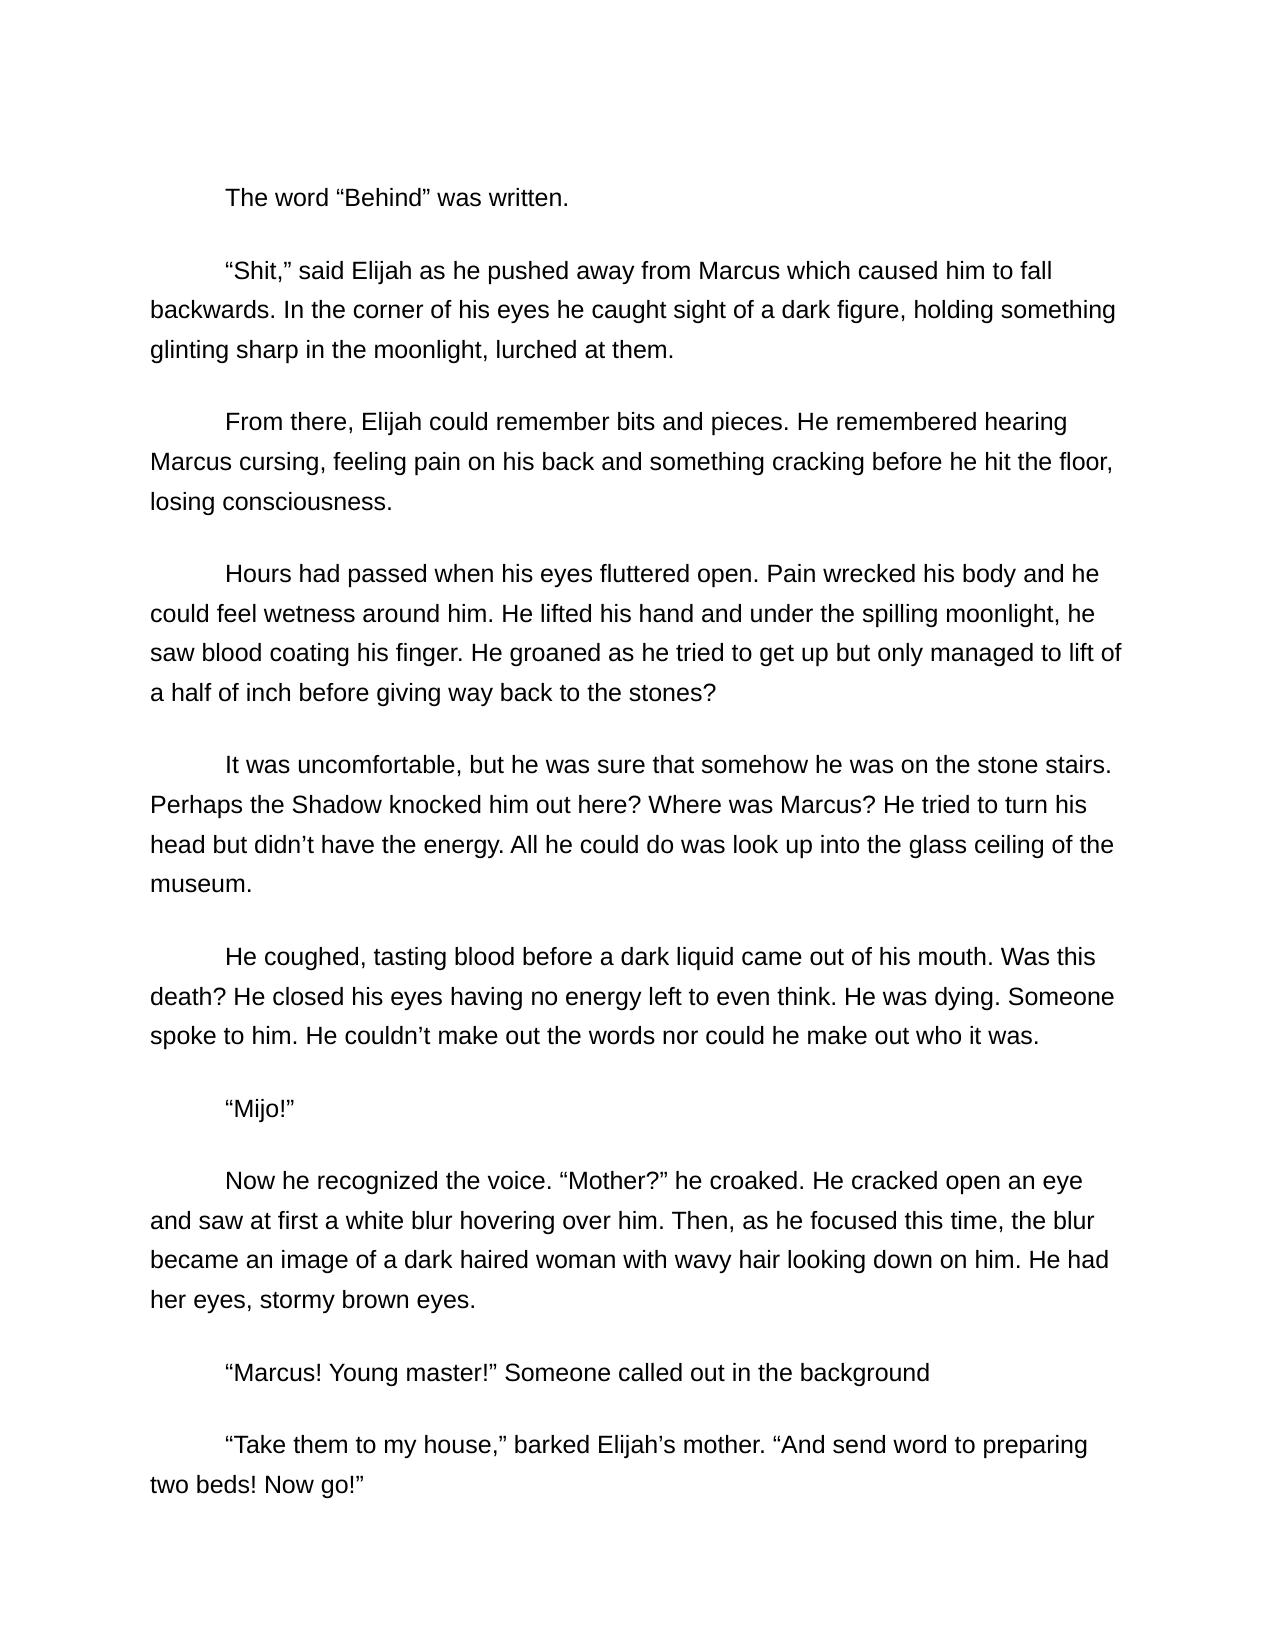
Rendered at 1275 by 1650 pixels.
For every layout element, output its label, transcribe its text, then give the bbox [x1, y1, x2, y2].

text “Mijo!” [150, 1094, 1125, 1122]
text Now he recognized the voice. “Mother?” he croaked. He cracked open an eye and saw at first a white blur hovering over him. Then, as he focused this time, the blur became an image of a dark haired woman with wavy hair looking down on him. He had her eyes, stormy brown eyes. [150, 1166, 1125, 1314]
text Hours had passed when his eyes fluttered open. Pain wrecked his body and he could feel wetness around him. He lifted his hand and under the spilling moonlight, he saw blood coating his finger. He groaned as he tried to get up but only managed to lift of a half of inch before giving way back to the stones? [150, 559, 1125, 707]
text It was uncomfortable, but he was sure that somehow he was on the stone stairs. Perhaps the Shadow knocked him out here? Where was Marcus? He tried to turn his head but didn’t have the energy. All he could do was look up into the glass ceiling of the museum. [150, 751, 1125, 898]
text “Shit,” said Elijah as he pushed away from Marcus which caused him to fall backwards. In the corner of his eyes he caught sight of a dark figure, holding something glinting sharp in the moonlight, lurched at them. [150, 256, 1125, 363]
text He coughed, tasting blood before a dark liquid came out of his mouth. Was this death? He closed his eyes having no energy left to even think. He was dying. Someone spoke to him. He couldn’t make out the words nor could he make out who it was. [150, 942, 1125, 1050]
text The word “Behind” was written. [150, 183, 1125, 212]
text From there, Elijah could remember bits and pieces. He remembered hearing Marcus cursing, feeling pain on his back and something cracking before he hit the floor, losing consciousness. [150, 407, 1125, 515]
text “Marcus! Young master!” Someone called out in the background [150, 1358, 1125, 1386]
text “Take them to my house,” barked Elijah’s mother. “And send word to preparing two beds! Now go!” [150, 1430, 1125, 1498]
